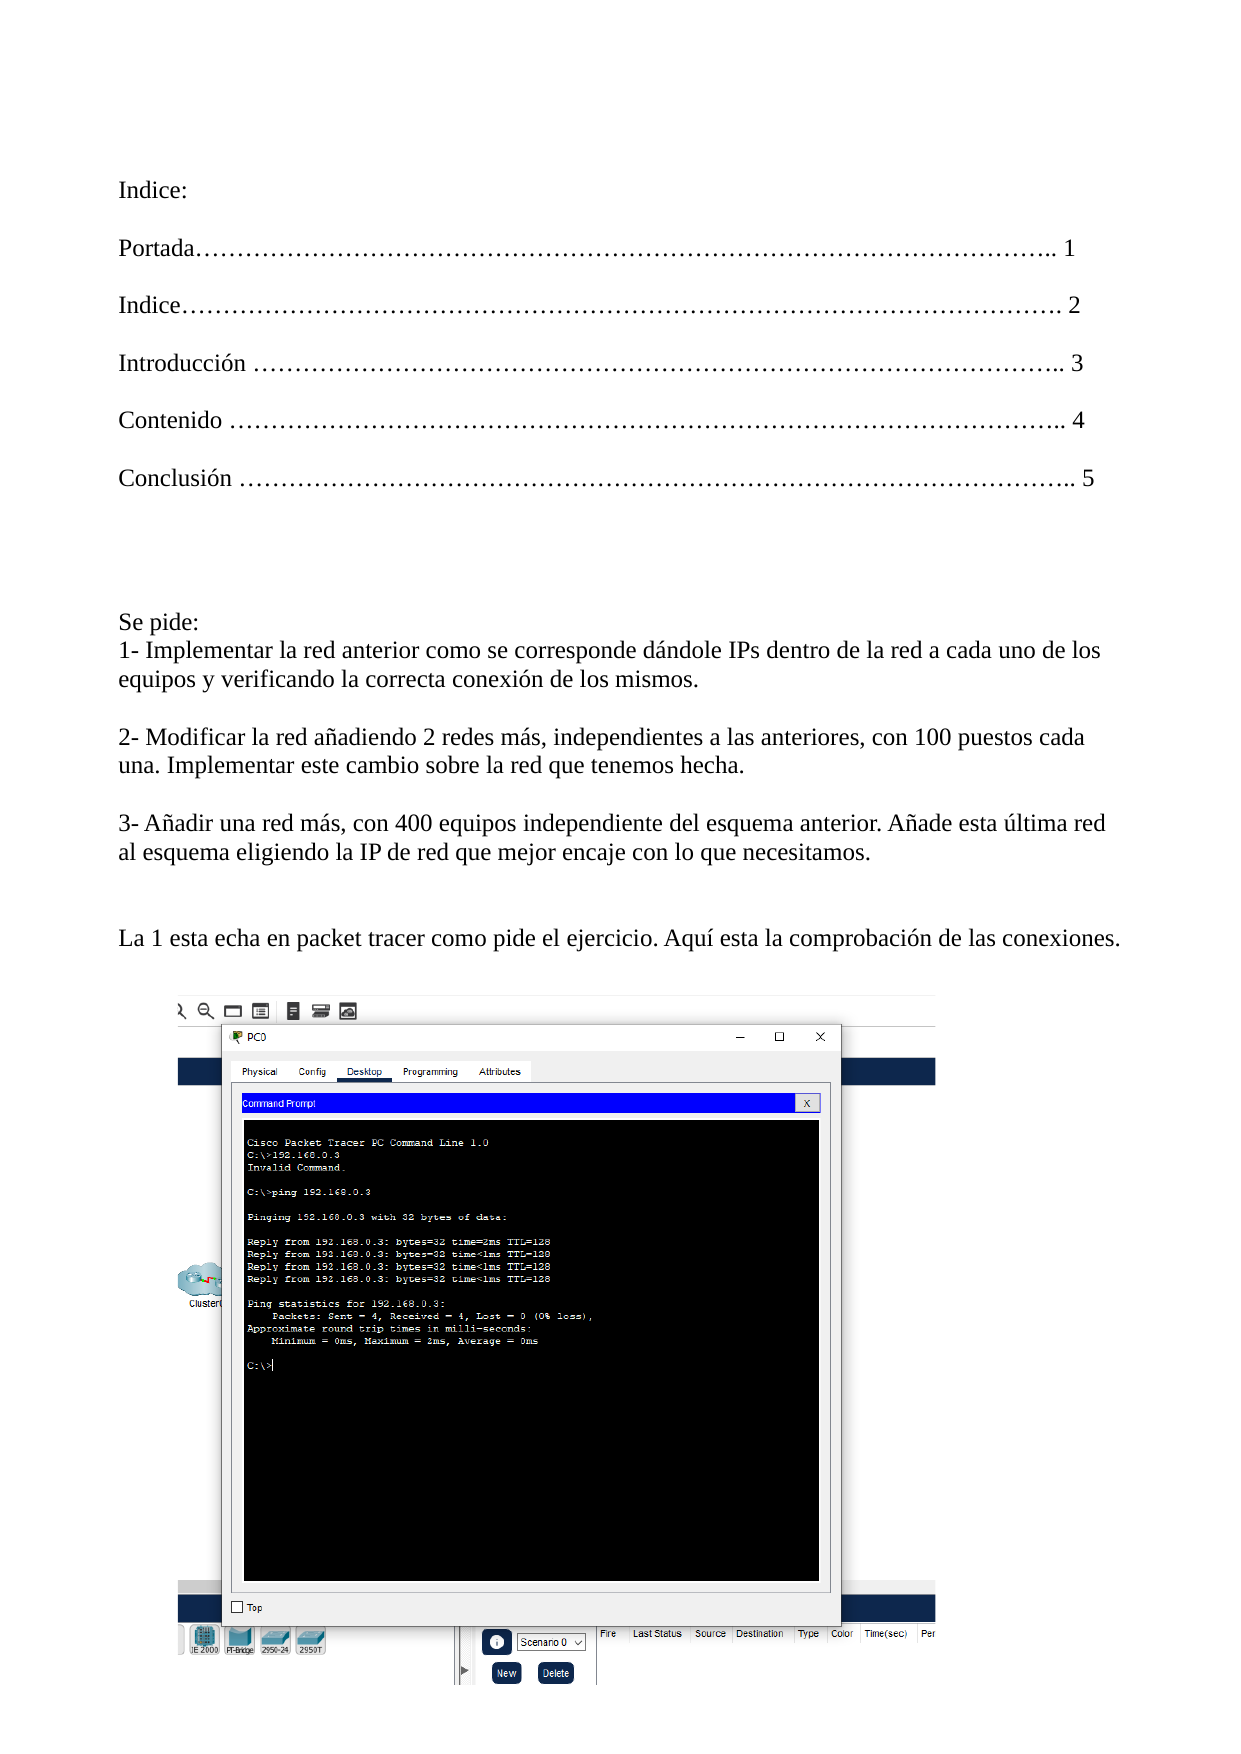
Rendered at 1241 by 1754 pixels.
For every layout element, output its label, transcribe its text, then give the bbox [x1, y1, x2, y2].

picture [177, 986, 936, 1685]
text Portada………………………………………………………………………………………….. 1 [118, 233, 1122, 262]
text Se pide: [118, 607, 1122, 636]
text Contenido ……………………………………………………………………………………….. 4 [118, 406, 1122, 434]
text Indice……………………………………………………………………………………………. 2 [118, 291, 1122, 319]
text 3- Añadir una red más, con 400 equipos independiente del esquema anterior. Añade esta última red al esquema eligiendo la IP de red que mejor encaje con lo que necesitamos. [118, 808, 1122, 866]
text Indice: [118, 176, 1122, 204]
text Conclusión ……………………………………………………………………………………….. 5 [118, 463, 1122, 492]
text 2- Modificar la red añadiendo 2 redes más, independientes a las anteriores, con 100 puestos cada una. Implementar este cambio sobre la red que tenemos hecha. [118, 722, 1122, 779]
text La 1 esta echa en packet tracer como pide el ejercicio. Aquí esta la comprobación de las conexiones. [118, 923, 1122, 952]
text 1- Implementar la red anterior como se corresponde dándole IPs dentro de la red a cada uno de los equipos y verificando la correcta conexión de los mismos. [118, 636, 1122, 693]
text Introducción …………………………………………………………………………………….. 3 [118, 348, 1122, 377]
